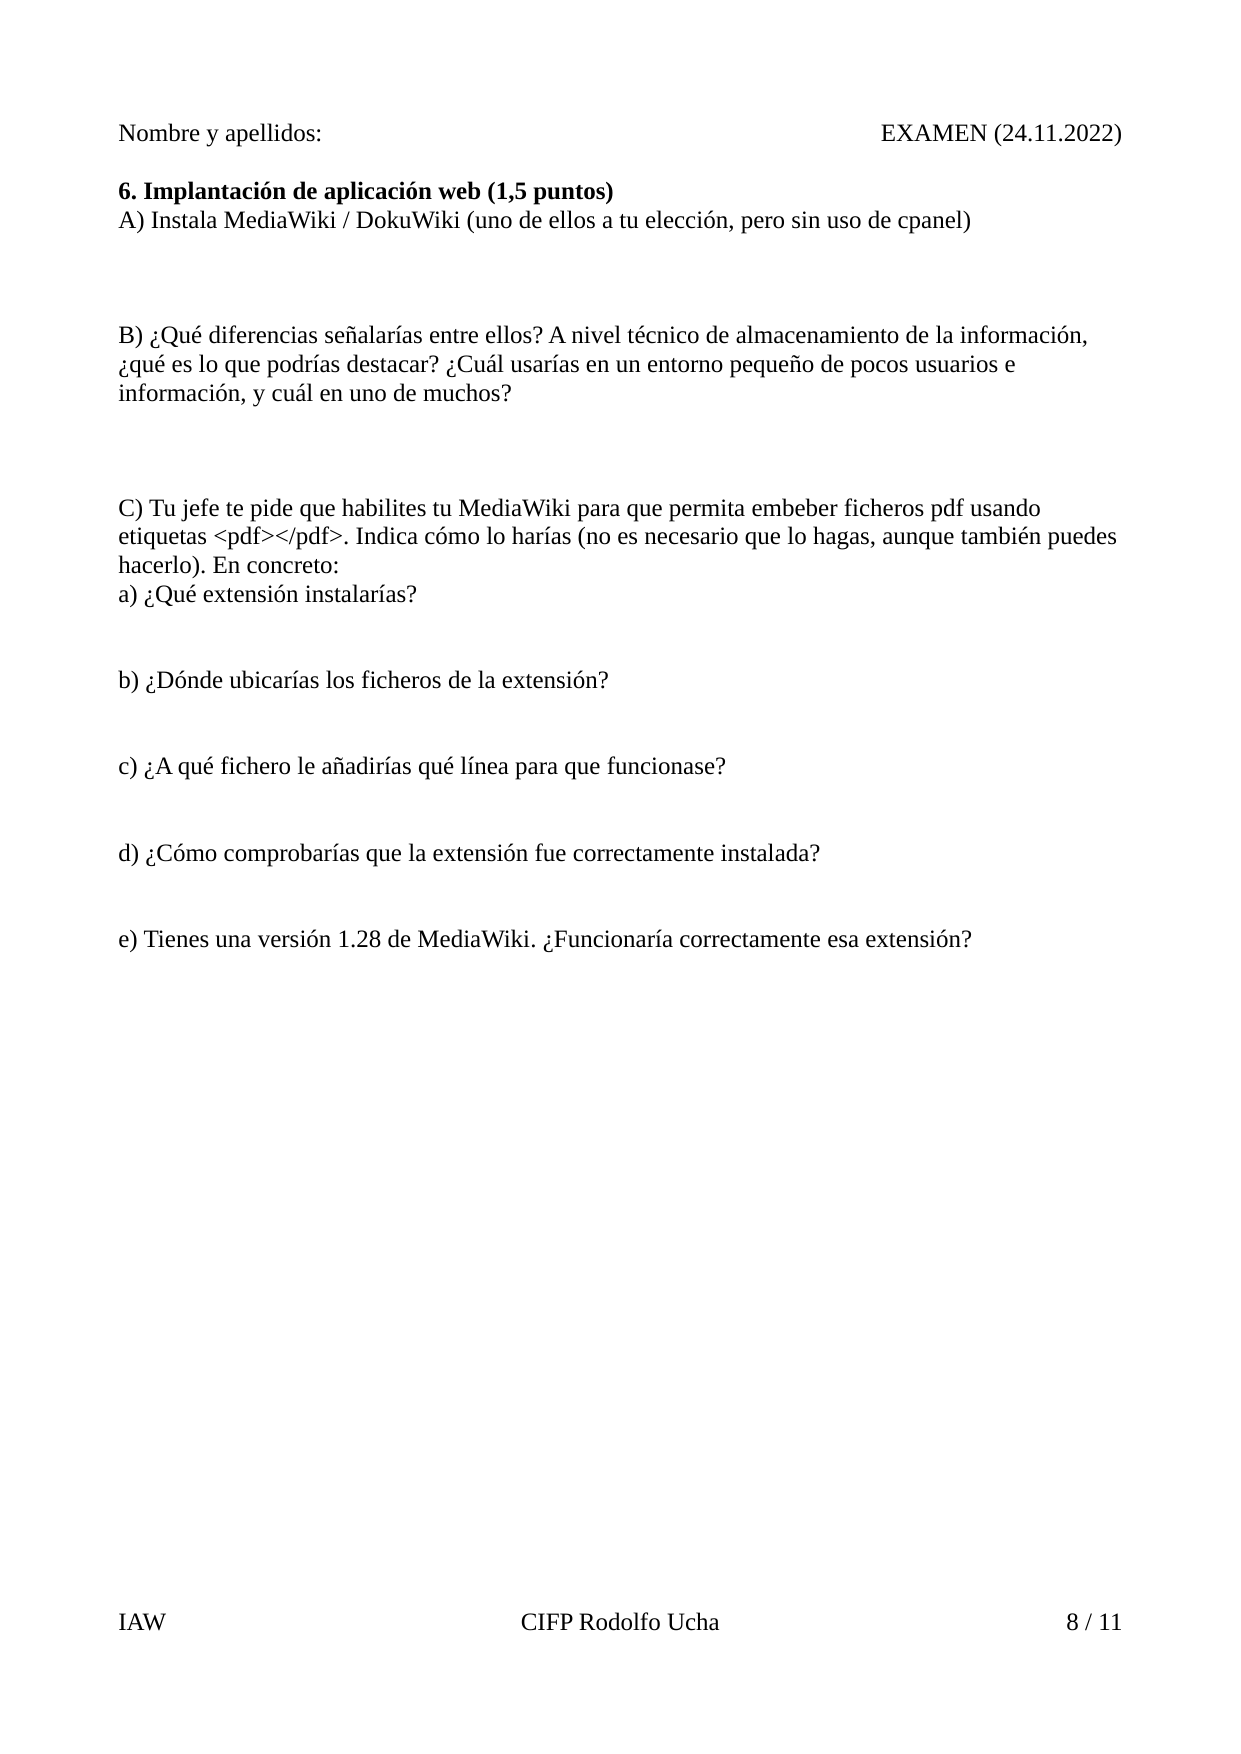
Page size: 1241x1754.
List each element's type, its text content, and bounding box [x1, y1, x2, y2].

text e) Tienes una versión 1.28 de MediaWiki. ¿Funcionaría correctamente esa extensión? [118, 924, 1122, 953]
text B) ¿Qué diferencias señalarías entre ellos? A nivel técnico de almacenamiento de la información, ¿qué es lo que podrías destacar? ¿Cuál usarías en un entorno pequeño de pocos usuarios e información, y cuál en uno de muchos? [118, 320, 1122, 406]
text A) Instala MediaWiki / DokuWiki (uno de ellos a tu elección, pero sin uso de cpanel) [118, 205, 1122, 234]
text d) ¿Cómo comprobarías que la extensión fue correctamente instalada? [118, 838, 1122, 866]
text 6. Implantación de aplicación web (1,5 puntos) [118, 176, 1122, 205]
text a) ¿Qué extensión instalarías? [118, 579, 1122, 608]
text b) ¿Dónde ubicarías los ficheros de la extensión? [118, 665, 1122, 694]
text C) Tu jefe te pide que habilites tu MediaWiki para que permita embeber ficheros pdf usando etiquetas <pdf>‎</pdf>. Indica cómo lo harías (no es necesario que lo hagas, aunque también puedes hacerlo). En concreto: [118, 493, 1122, 579]
text c) ¿A qué fichero le añadirías qué línea para que funcionase? [118, 751, 1122, 780]
